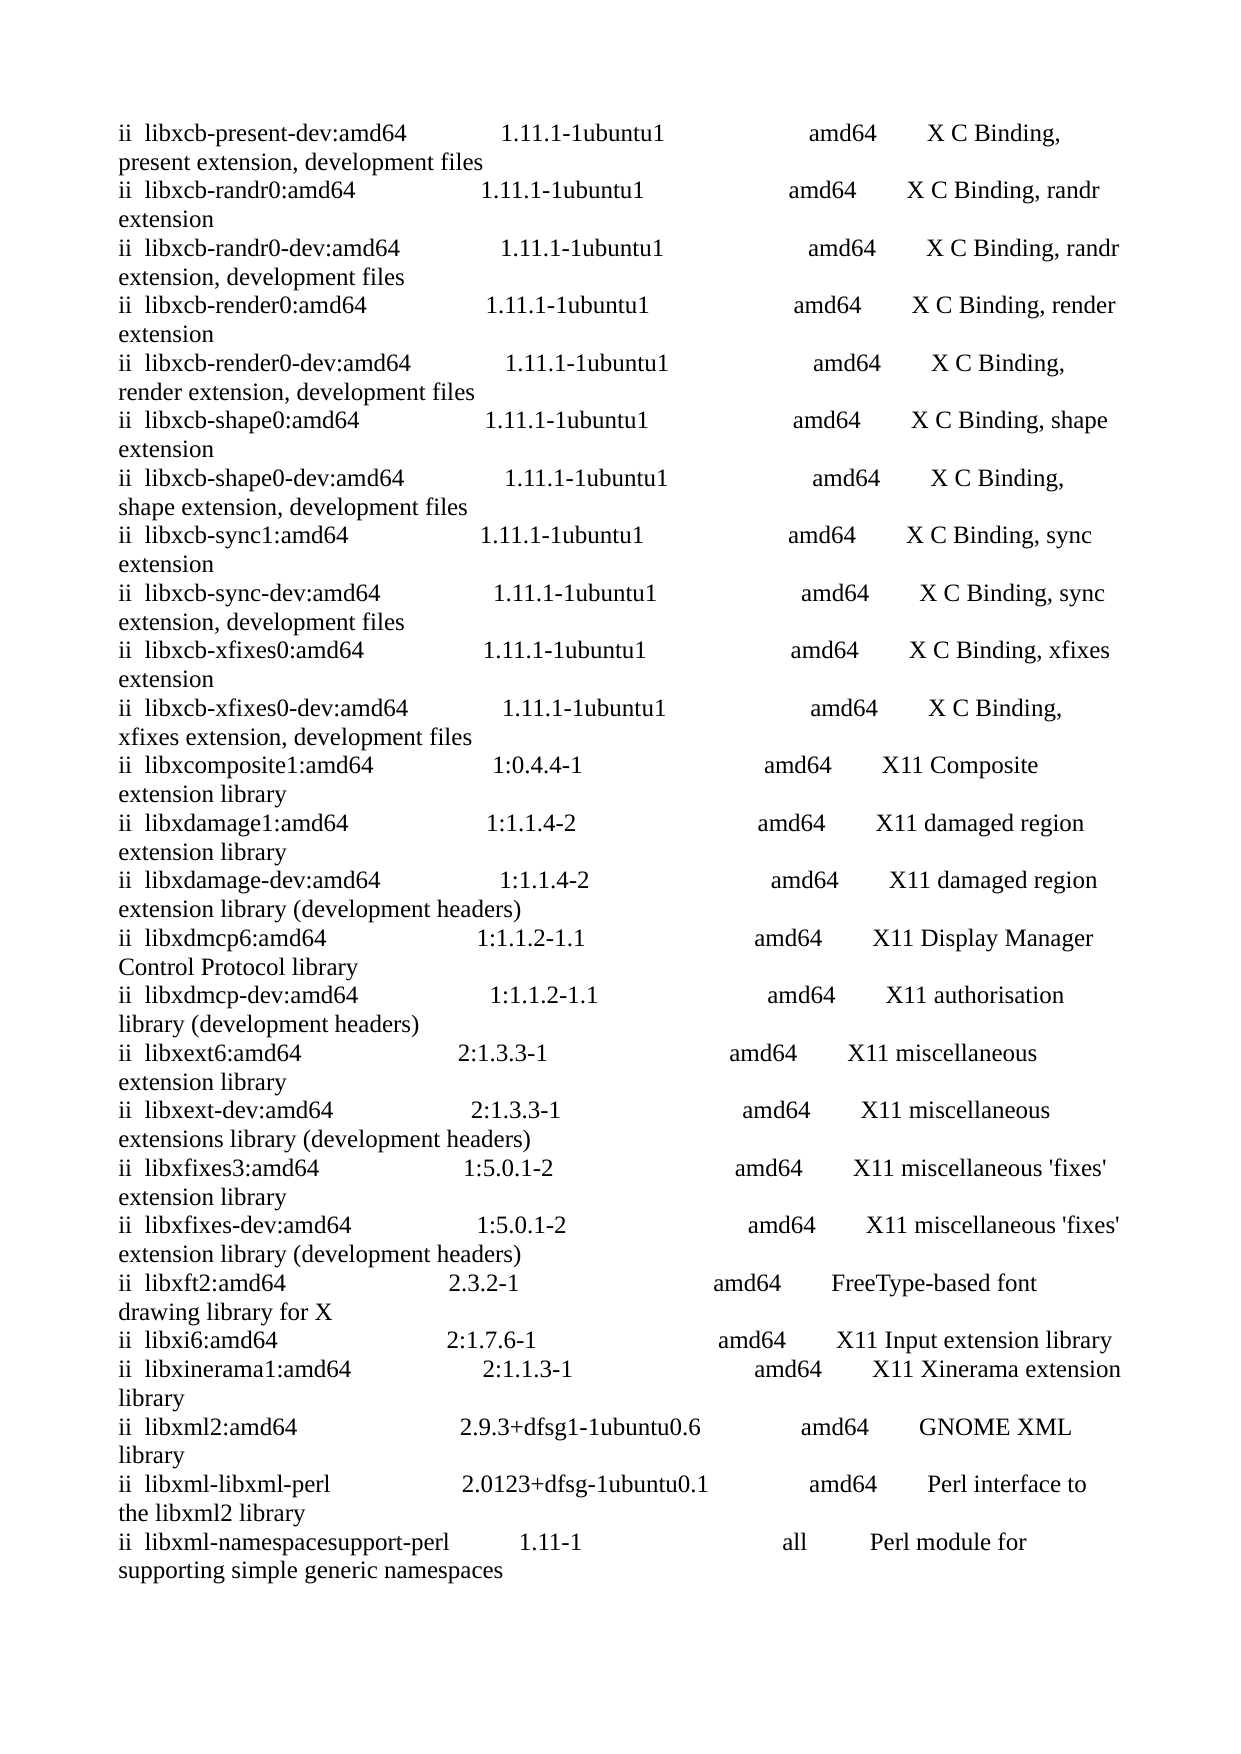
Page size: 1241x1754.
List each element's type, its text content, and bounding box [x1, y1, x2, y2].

text ii libxml-libxml-perl 2.0123+dfsg-1ubuntu0.1 amd64 Perl interface to the libxml2 library [118, 1469, 1122, 1527]
text ii libxcb-render0:amd64 1.11.1-1ubuntu1 amd64 X C Binding, render extension [118, 291, 1122, 348]
text ii libxext-dev:amd64 2:1.3.3-1 amd64 X11 miscellaneous extensions library (development headers) [118, 1096, 1122, 1153]
text ii libxfixes-dev:amd64 1:5.0.1-2 amd64 X11 miscellaneous 'fixes' extension library (development headers) [118, 1211, 1122, 1268]
text ii libxcb-shape0:amd64 1.11.1-1ubuntu1 amd64 X C Binding, shape extension [118, 406, 1122, 463]
text ii libxinerama1:amd64 2:1.1.3-1 amd64 X11 Xinerama extension library [118, 1354, 1122, 1412]
text ii libxfixes3:amd64 1:5.0.1-2 amd64 X11 miscellaneous 'fixes' extension library [118, 1153, 1122, 1211]
text ii libxcb-xfixes0:amd64 1.11.1-1ubuntu1 amd64 X C Binding, xfixes extension [118, 636, 1122, 693]
text ii libxml2:amd64 2.9.3+dfsg1-1ubuntu0.6 amd64 GNOME XML library [118, 1412, 1122, 1469]
text ii libxcb-sync1:amd64 1.11.1-1ubuntu1 amd64 X C Binding, sync extension [118, 521, 1122, 578]
text ii libxcb-randr0:amd64 1.11.1-1ubuntu1 amd64 X C Binding, randr extension [118, 176, 1122, 233]
text ii libxcb-present-dev:amd64 1.11.1-1ubuntu1 amd64 X C Binding, present extension, development files [118, 118, 1122, 176]
text ii libxi6:amd64 2:1.7.6-1 amd64 X11 Input extension library [118, 1326, 1122, 1354]
text ii libxdamage1:amd64 1:1.1.4-2 amd64 X11 damaged region extension library [118, 808, 1122, 866]
text ii libxcb-randr0-dev:amd64 1.11.1-1ubuntu1 amd64 X C Binding, randr extension, development files [118, 233, 1122, 291]
text ii libxft2:amd64 2.3.2-1 amd64 FreeType-based font drawing library for X [118, 1268, 1122, 1326]
text ii libxml-namespacesupport-perl 1.11-1 all Perl module for supporting simple generic namespaces [118, 1527, 1122, 1584]
text ii libxcb-sync-dev:amd64 1.11.1-1ubuntu1 amd64 X C Binding, sync extension, development files [118, 578, 1122, 636]
text ii libxdmcp6:amd64 1:1.1.2-1.1 amd64 X11 Display Manager Control Protocol library [118, 923, 1122, 981]
text ii libxdamage-dev:amd64 1:1.1.4-2 amd64 X11 damaged region extension library (development headers) [118, 866, 1122, 923]
text ii libxcb-xfixes0-dev:amd64 1.11.1-1ubuntu1 amd64 X C Binding, xfixes extension, development files [118, 693, 1122, 751]
text ii libxcb-shape0-dev:amd64 1.11.1-1ubuntu1 amd64 X C Binding, shape extension, development files [118, 463, 1122, 521]
text ii libxcb-render0-dev:amd64 1.11.1-1ubuntu1 amd64 X C Binding, render extension, development files [118, 348, 1122, 406]
text ii libxcomposite1:amd64 1:0.4.4-1 amd64 X11 Composite extension library [118, 751, 1122, 808]
text ii libxext6:amd64 2:1.3.3-1 amd64 X11 miscellaneous extension library [118, 1038, 1122, 1096]
text ii libxdmcp-dev:amd64 1:1.1.2-1.1 amd64 X11 authorisation library (development headers) [118, 981, 1122, 1038]
